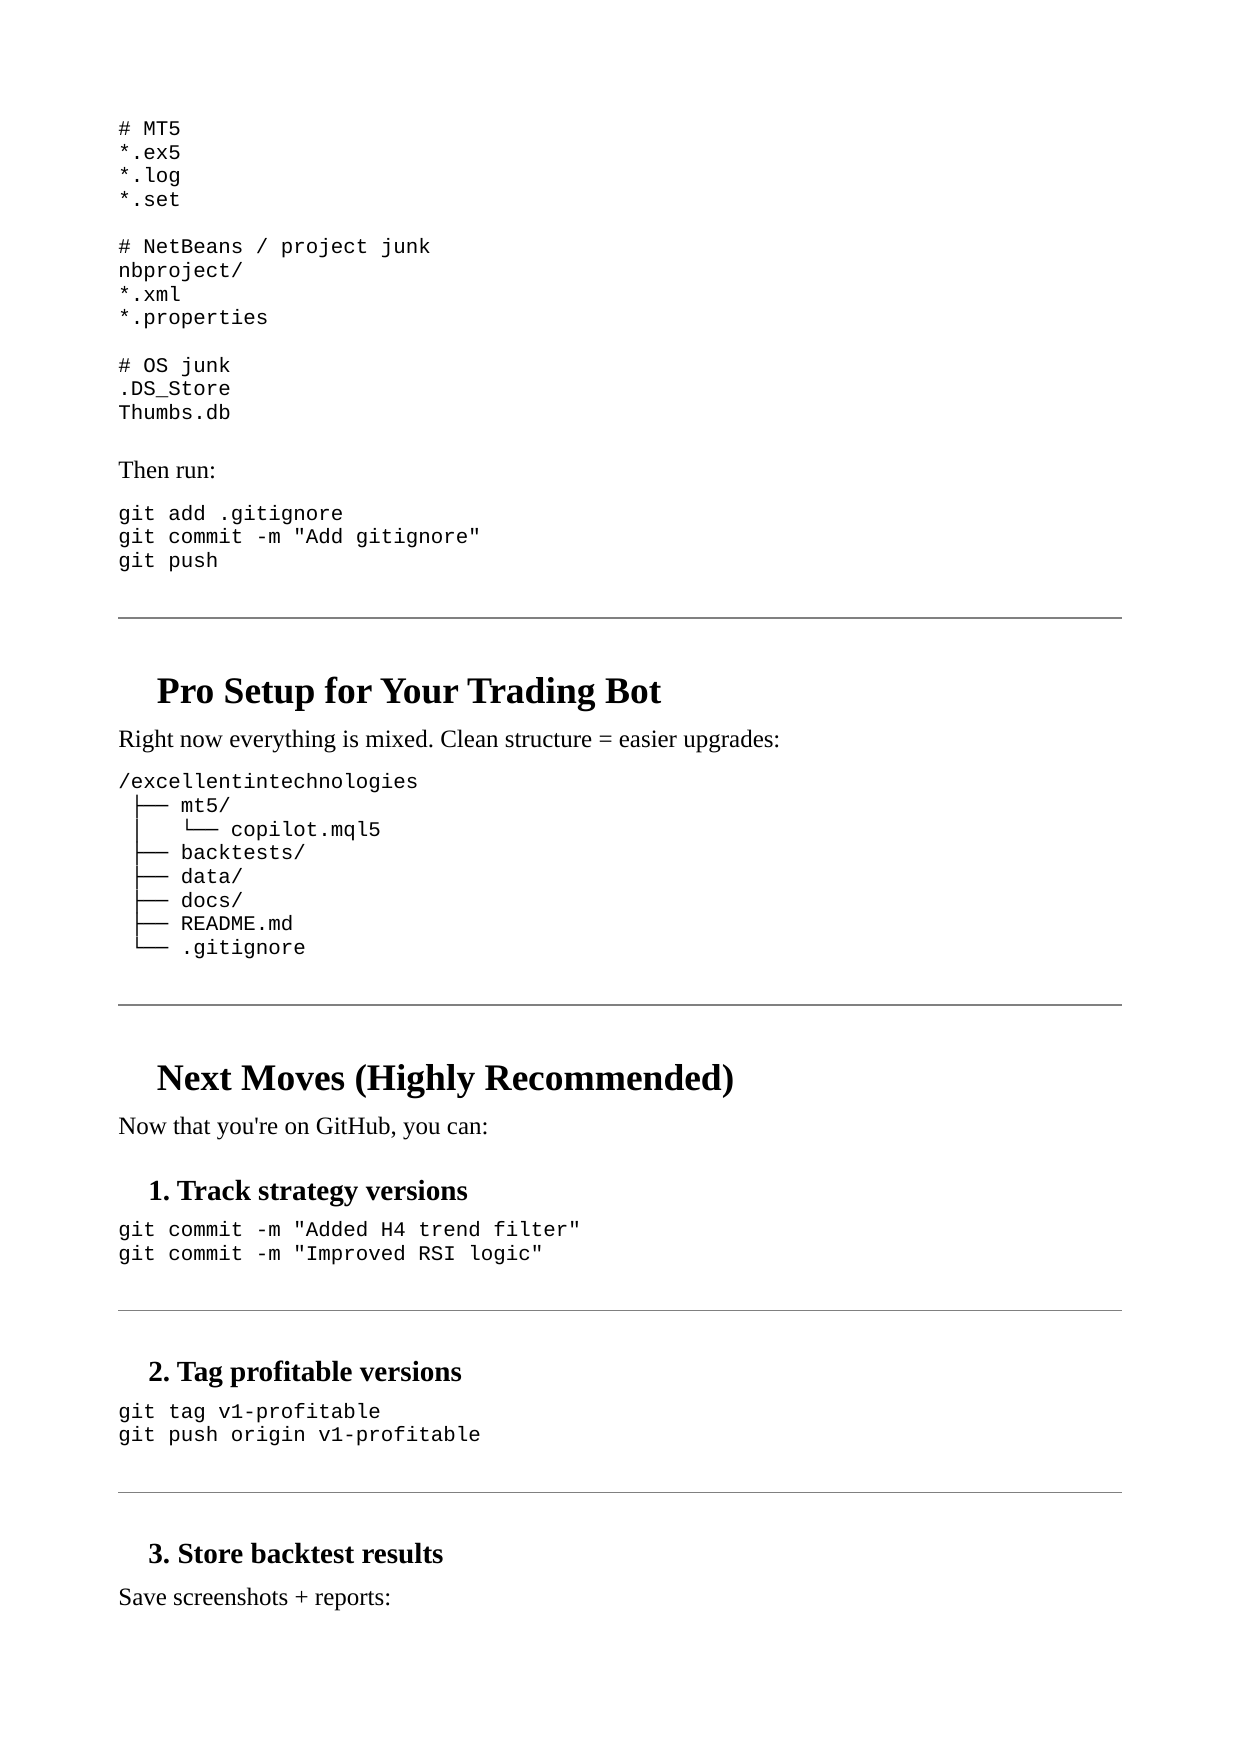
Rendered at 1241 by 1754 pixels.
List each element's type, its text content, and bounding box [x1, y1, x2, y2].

subtitle 🔹 3. Store backtest results [118, 1536, 1122, 1570]
text ├── backtests/ [118, 842, 1122, 866]
text # OS junk [118, 354, 1122, 378]
text git push [118, 550, 1122, 573]
text *.properties [118, 307, 1122, 331]
text *.log [118, 165, 1122, 189]
text *.set [118, 189, 1122, 213]
text *.xml [118, 284, 1122, 307]
subtitle 🔹 1. Track strategy versions [118, 1173, 1122, 1206]
text Thumbs.db [118, 402, 1122, 426]
text ├── data/ [118, 866, 136, 889]
text /excellentintechnologies [118, 771, 1122, 795]
text │ └── copilot.mql5 [137, 819, 1122, 842]
text ├── data/ [137, 866, 1122, 889]
text Save screenshots + reports: [118, 1582, 1122, 1611]
subtitle 💡 Next Moves (Highly Recommended) [118, 1055, 1122, 1098]
text git commit -m "Improved RSI logic" [118, 1243, 1122, 1266]
text └── .gitignore [118, 937, 1122, 961]
text Now that you're on GitHub, you can: [118, 1111, 1122, 1139]
text Right now everything is mixed. Clean structure = easier upgrades: [118, 724, 1122, 752]
text .DS_Store [118, 378, 1122, 402]
subtitle 🔹 2. Tag profitable versions [118, 1354, 1122, 1388]
text *.ex5 [118, 142, 1122, 165]
text ├── README.md [118, 913, 1122, 937]
text git add .gitignore [118, 503, 1122, 526]
text git commit -m "Added H4 trend filter" [118, 1219, 1122, 1243]
text git push origin v1-profitable [118, 1424, 1122, 1448]
text ├── docs/ [118, 889, 1122, 913]
text │ └── copilot.mql5 [118, 819, 136, 842]
text git tag v1-profitable [118, 1401, 1122, 1424]
text ├── mt5/ [118, 795, 1122, 819]
text git commit -m "Add gitignore" [118, 526, 1122, 550]
text nbproject/ [118, 260, 1122, 284]
subtitle 🚀 Pro Setup for Your Trading Bot [118, 668, 1122, 711]
text # NetBeans / project junk [118, 236, 1122, 260]
text # MT5 [118, 118, 1122, 142]
text Then run: [118, 455, 1122, 484]
